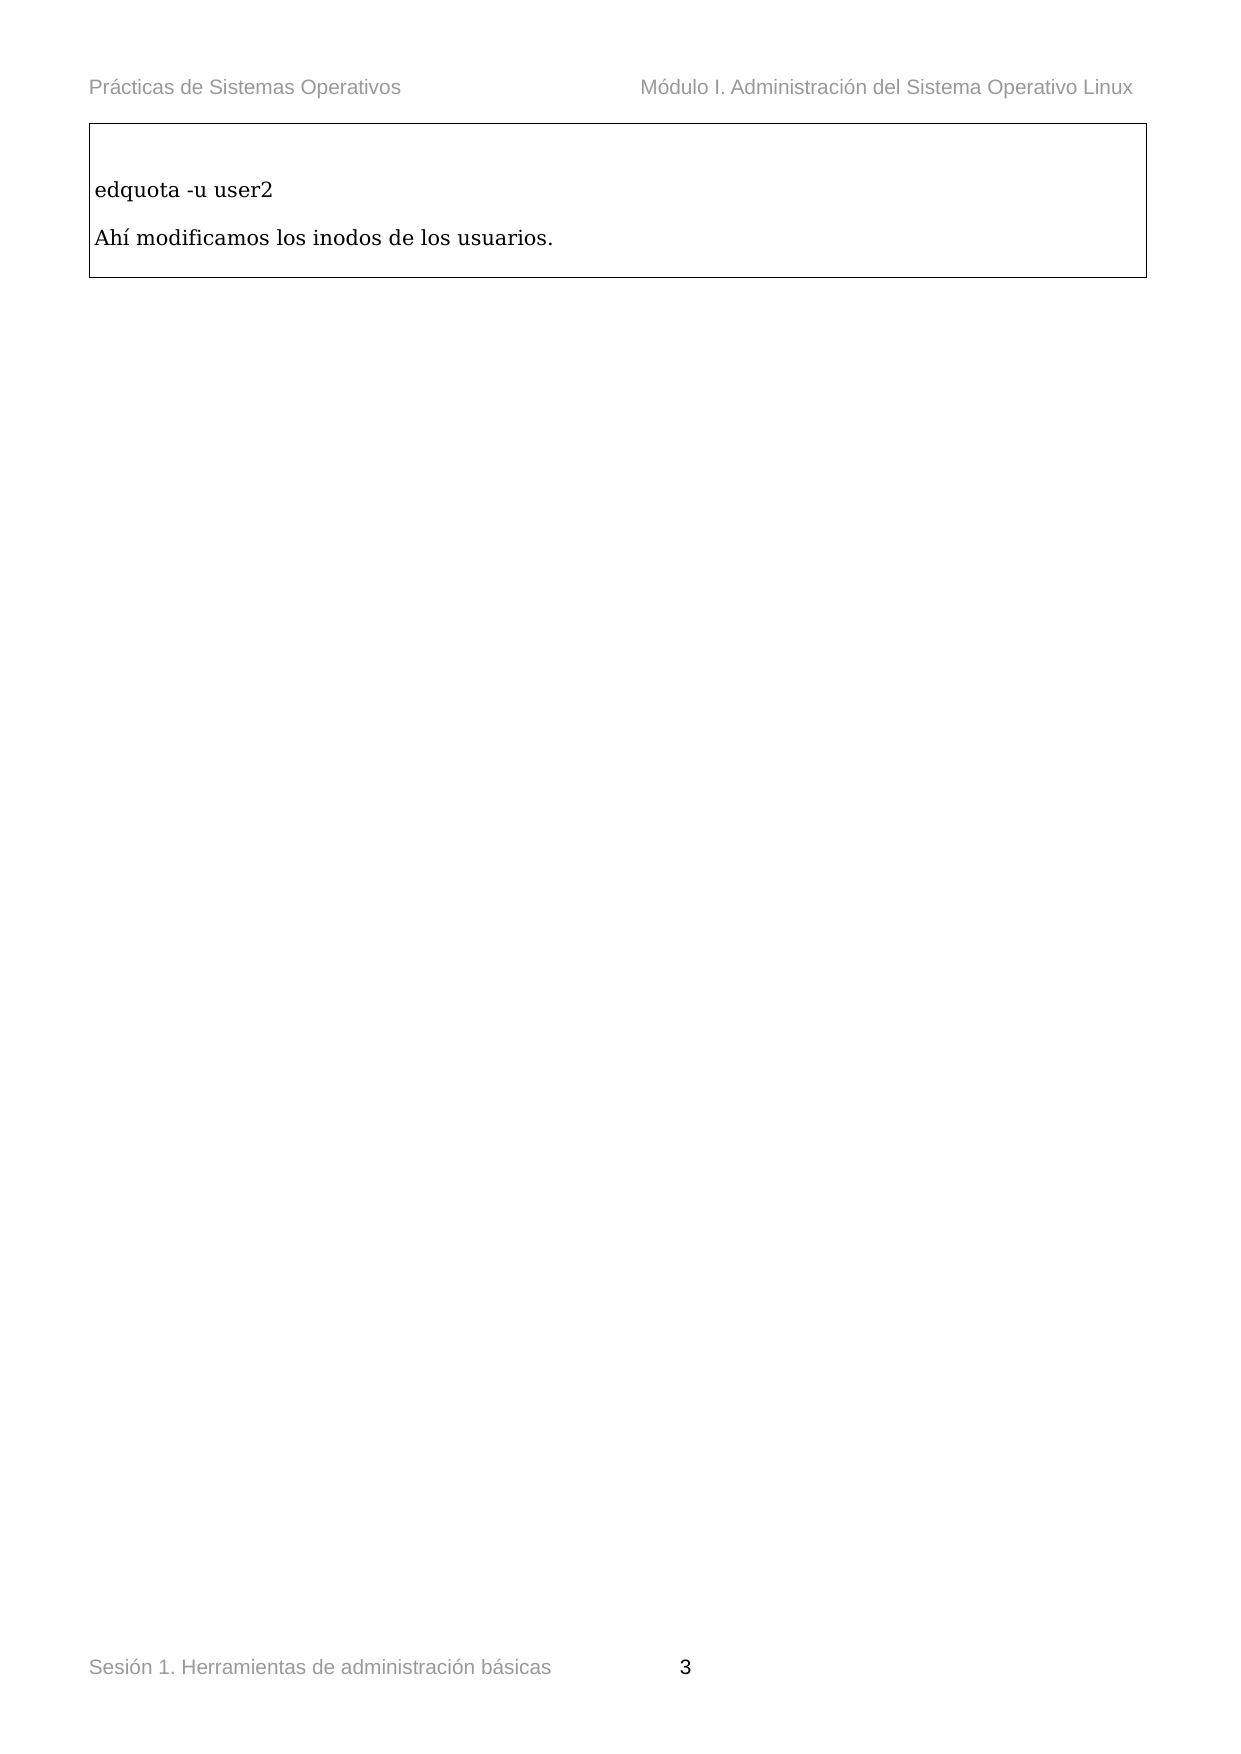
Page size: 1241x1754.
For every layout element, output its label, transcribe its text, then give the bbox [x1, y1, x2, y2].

table_header edquota -u user2 Ahí modificamos los inodos de los usuarios. [90, 124, 1146, 277]
